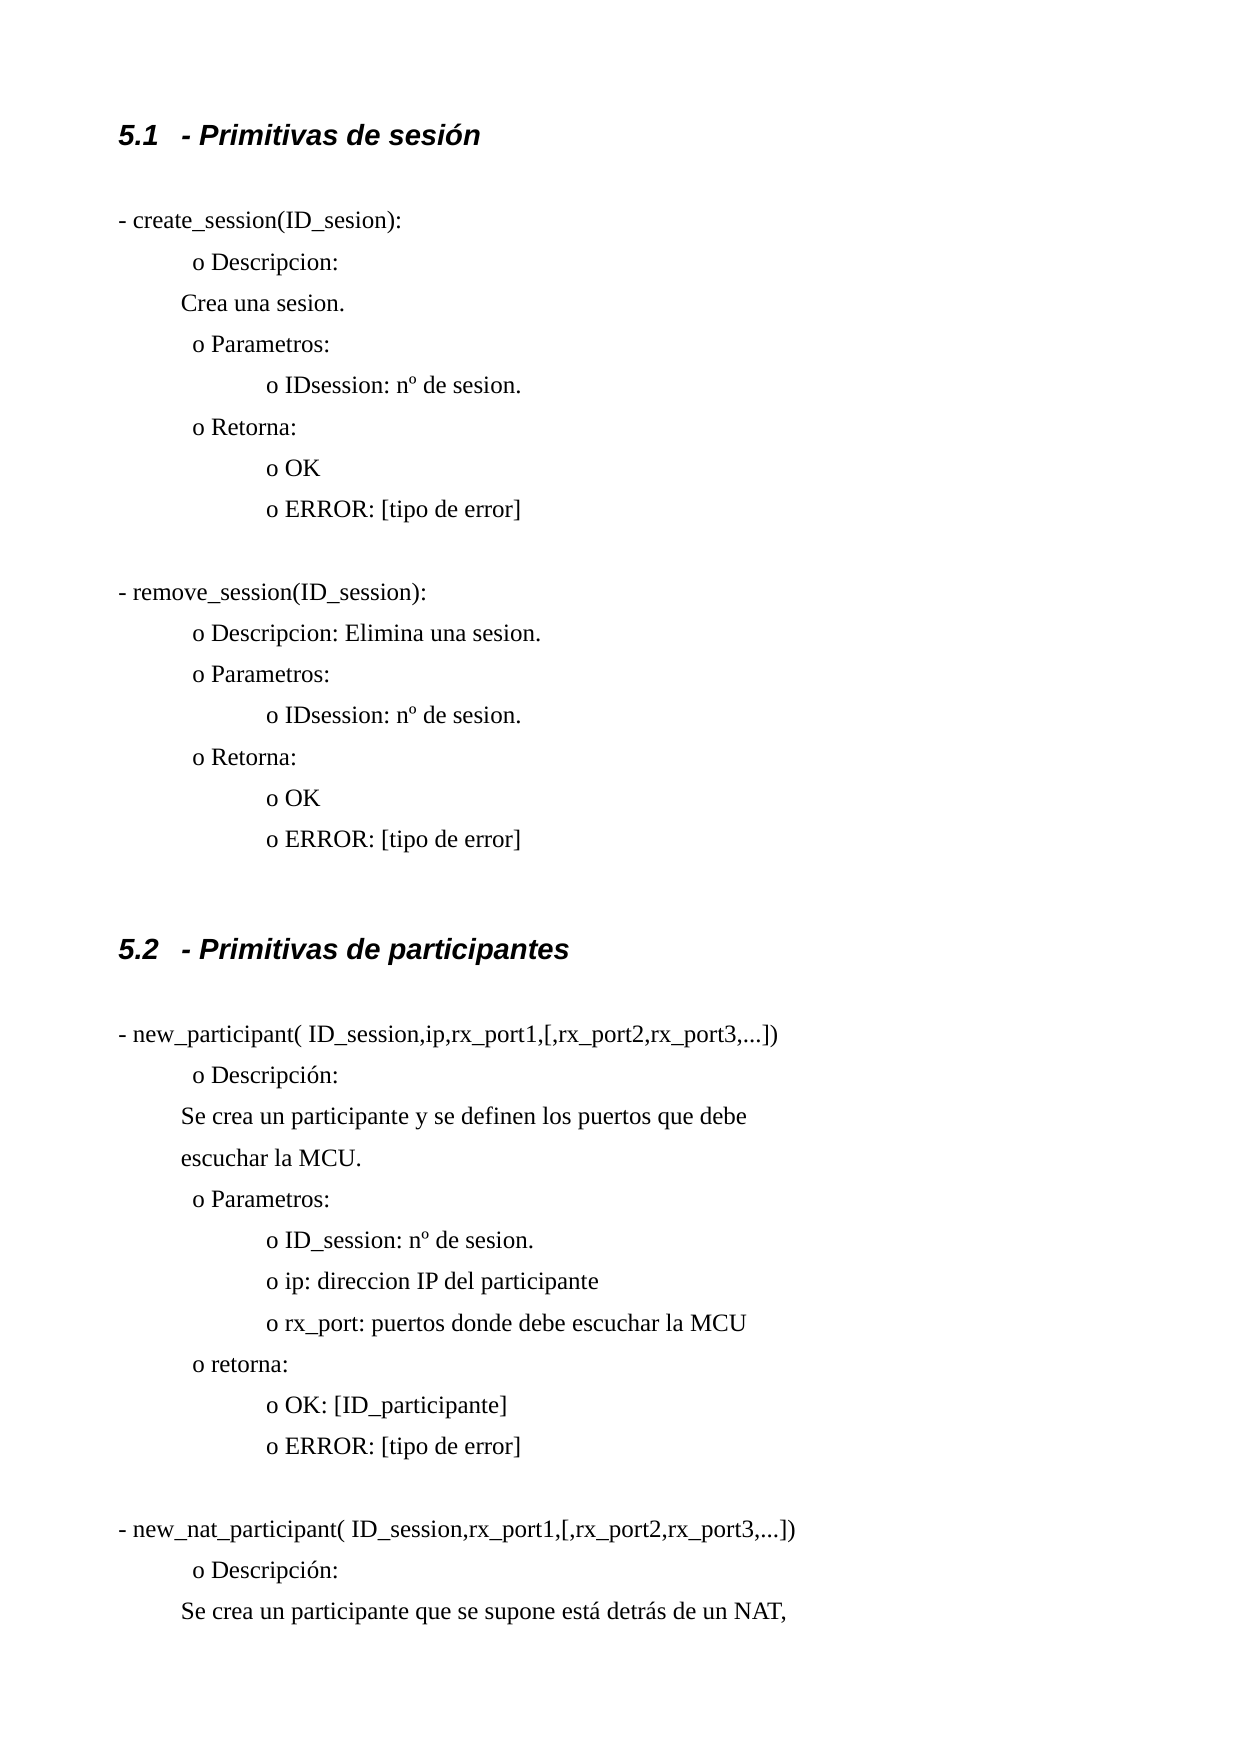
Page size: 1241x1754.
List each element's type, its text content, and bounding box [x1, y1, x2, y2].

text o Descripción: [118, 1555, 1122, 1584]
text o OK [118, 453, 1122, 482]
text o Retorna: [118, 412, 1122, 440]
text o ip: direccion IP del participante [118, 1266, 1122, 1295]
text o Descripción: [118, 1060, 1122, 1089]
text o ID_session: nº de sesion. [118, 1225, 1122, 1254]
text o Descripcion: Elimina una sesion. [118, 618, 1122, 647]
text Crea una sesion. [118, 288, 1122, 317]
text o ERROR: [tipo de error] [118, 824, 1122, 853]
text o Retorna: [118, 742, 1122, 770]
text o ERROR: [tipo de error] [118, 1431, 1122, 1460]
text o OK: [ID_participante] [118, 1390, 1122, 1419]
text o ERROR: [tipo de error] [118, 494, 1122, 523]
text Se crea un participante y se definen los puertos que debe [118, 1101, 1122, 1130]
text o Parametros: [118, 329, 1122, 358]
text o OK [118, 783, 1122, 812]
text o IDsession: nº de sesion. [118, 700, 1122, 729]
text - create_session(ID_sesion): [118, 205, 1122, 234]
text - remove_session(ID_session): [118, 577, 1122, 605]
subtitle - Primitivas de participantes [118, 932, 1122, 965]
text o Descripcion: [118, 247, 1122, 275]
text o retorna: [118, 1349, 1122, 1378]
text Se crea un participante que se supone está detrás de un NAT, [118, 1596, 1122, 1625]
text o rx_port: puertos donde debe escuchar la MCU [118, 1308, 1122, 1336]
text - new_nat_participant( ID_session,rx_port1,[,rx_port2,rx_port3,...]) [118, 1514, 1122, 1543]
text escuchar la MCU. [118, 1143, 1122, 1171]
text o Parametros: [118, 1184, 1122, 1213]
text o IDsession: nº de sesion. [118, 370, 1122, 399]
text - new_participant( ID_session,ip,rx_port1,[,rx_port2,rx_port3,...]) [118, 1019, 1122, 1048]
subtitle - Primitivas de sesión [118, 118, 1122, 152]
text o Parametros: [118, 659, 1122, 688]
